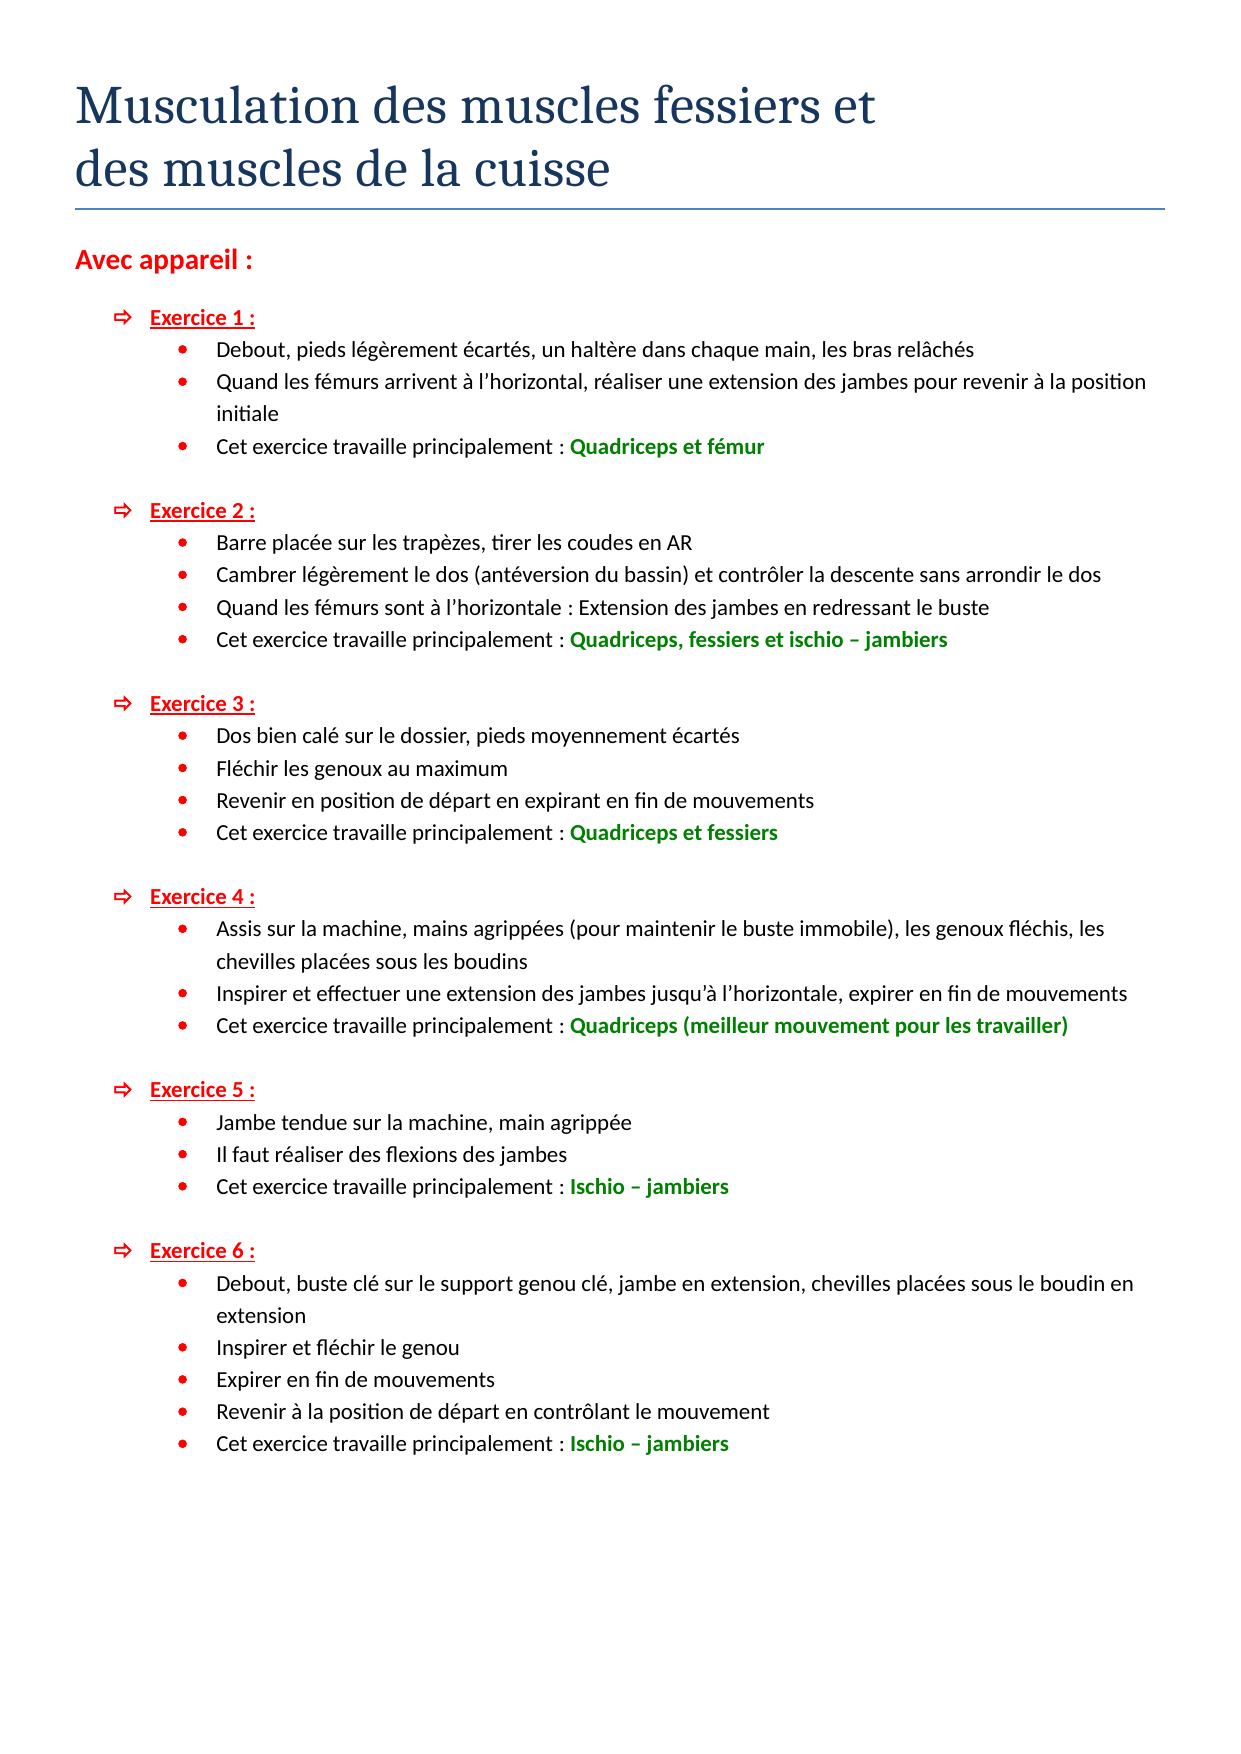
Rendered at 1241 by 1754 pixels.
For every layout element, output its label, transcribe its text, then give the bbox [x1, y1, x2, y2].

list Cet exercice travaille principalement : Ischio – jambiers [178, 1429, 1165, 1458]
list Cet exercice travaille principalement : Quadriceps (meilleur mouvement pour les travailler) [178, 1011, 1165, 1039]
list Exercice 2 : [112, 496, 1165, 524]
list Debout, buste clé sur le support genou clé, jambe en extension, chevilles placées sous le boudin en extension [178, 1269, 1165, 1329]
list Inspirer et effectuer une extension des jambes jusqu’à l’horizontale, expirer en fin de mouvements [178, 979, 1165, 1007]
list Exercice 3 : [112, 689, 1165, 717]
list Il faut réaliser des flexions des jambes [178, 1140, 1165, 1168]
list Quand les fémurs arrivent à l’horizontal, réaliser une extension des jambes pour revenir à la position initiale [178, 367, 1165, 428]
list Jambe tendue sur la machine, main agrippée [178, 1108, 1165, 1136]
list Debout, pieds légèrement écartés, un haltère dans chaque main, les bras relâchés [178, 335, 1165, 363]
list Cambrer légèrement le dos (antéversion du bassin) et contrôler la descente sans arrondir le dos [178, 561, 1165, 588]
list Barre placée sur les trapèzes, tirer les coudes en AR [178, 528, 1165, 556]
list Cet exercice travaille principalement : Quadriceps et fémur [178, 432, 1165, 460]
list Quand les fémurs sont à l’horizontale : Extension des jambes en redressant le buste [178, 593, 1165, 621]
list Cet exercice travaille principalement : Ischio – jambiers [178, 1172, 1165, 1200]
list Exercice 6 : [112, 1236, 1165, 1264]
list Exercice 4 : [112, 882, 1165, 910]
list Inspirer et fléchir le genou [178, 1333, 1165, 1361]
title Musculation des muscles fessiers et [75, 75, 1165, 137]
list Revenir en position de départ en expirant en fin de mouvements [178, 786, 1165, 814]
list Revenir à la position de départ en contrôlant le mouvement [178, 1397, 1165, 1425]
text Avec appareil : [75, 241, 1165, 277]
list Cet exercice travaille principalement : Quadriceps, fessiers et ischio – jambiers [178, 625, 1165, 653]
list Cet exercice travaille principalement : Quadriceps et fessiers [178, 818, 1165, 846]
list Dos bien calé sur le dossier, pieds moyennement écartés [178, 721, 1165, 749]
list Expirer en fin de mouvements [178, 1365, 1165, 1393]
list Assis sur la machine, mains agrippées (pour maintenir le buste immobile), les genoux fléchis, les chevilles placées sous les boudins [178, 914, 1165, 975]
list Exercice 1 : [112, 303, 1165, 331]
list Exercice 5 : [112, 1076, 1165, 1103]
title des muscles de la cuisse [75, 137, 1165, 208]
list Fléchir les genoux au maximum [178, 754, 1165, 782]
